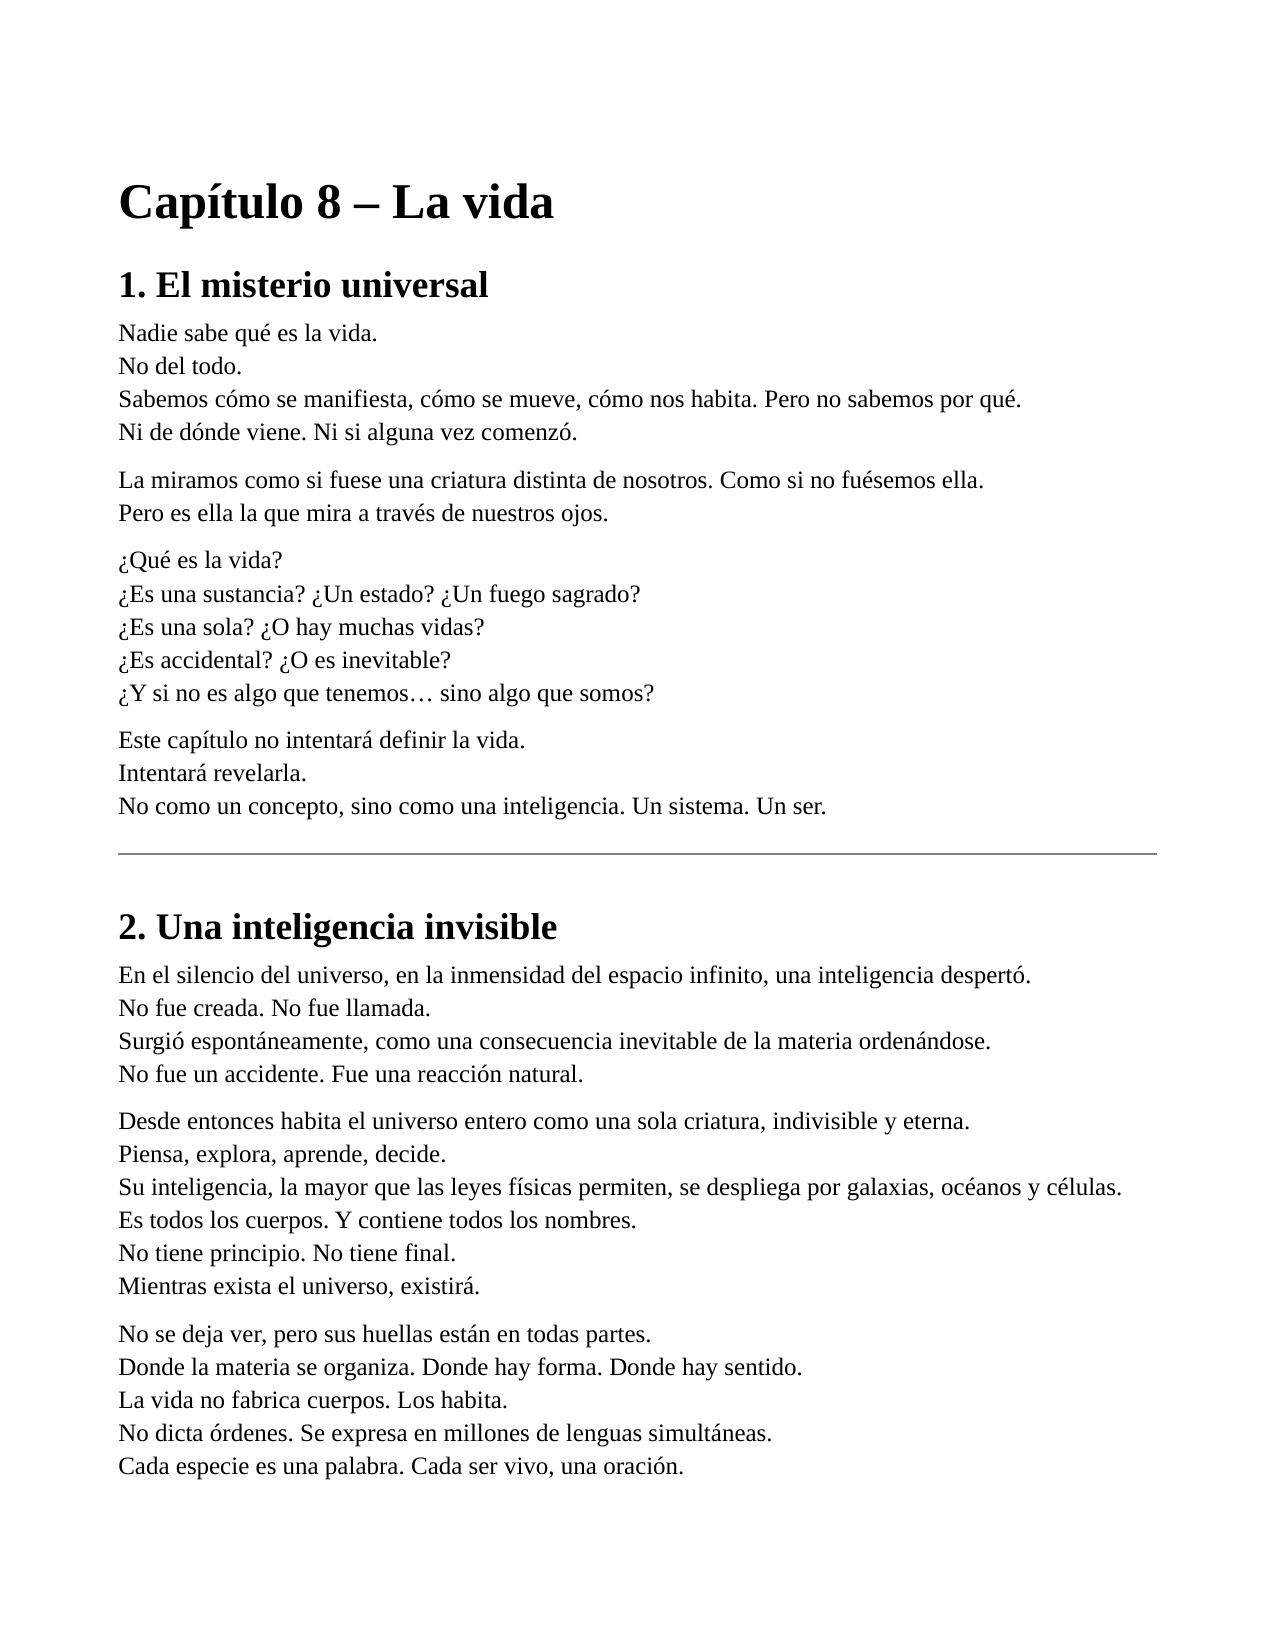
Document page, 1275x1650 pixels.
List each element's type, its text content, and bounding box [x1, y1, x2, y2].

subtitle Capítulo 8 – La vida [118, 172, 1157, 229]
subtitle 1. El misterio universal [118, 263, 1157, 306]
text La miramos como si fuese una criatura distinta de nosotros. Como si no fuésemos ella. Pero es ella la que mira a través de nuestros ojos. [118, 465, 1157, 527]
text Nadie sabe qué es la vida. No del todo. Sabemos cómo se manifiesta, cómo se mueve, cómo nos habita. Pero no sabemos por qué. Ni de dónde viene. Ni si alguna vez comenzó. [118, 318, 1157, 446]
text Desde entonces habita el universo entero como una sola criatura, indivisible y eterna. Piensa, explora, aprende, decide. Su inteligencia, la mayor que las leyes físicas permiten, se despliega por galaxias, océanos y células. Es todos los cuerpos. Y contiene todos los nombres. No tiene principio. No tiene final. Mientras exista el universo, existirá. [118, 1106, 1157, 1300]
text ¿Qué es la vida? ¿Es una sustancia? ¿Un estado? ¿Un fuego sagrado? ¿Es una sola? ¿O hay muchas vidas? ¿Es accidental? ¿O es inevitable? ¿Y si no es algo que tenemos… sino algo que somos? [118, 546, 1157, 706]
text No se deja ver, pero sus huellas están en todas partes. Donde la materia se organiza. Donde hay forma. Donde hay sentido. La vida no fabrica cuerpos. Los habita. No dicta órdenes. Se expresa en millones de lenguas simultáneas. Cada especie es una palabra. Cada ser vivo, una oración. [118, 1319, 1157, 1480]
text Este capítulo no intentará definir la vida. Intentará revelarla. No como un concepto, sino como una inteligencia. Un sistema. Un ser. [118, 725, 1157, 820]
subtitle 2. Una inteligencia invisible [118, 904, 1157, 947]
text En el silencio del universo, en la inmensidad del espacio infinito, una inteligencia despertó. No fue creada. No fue llamada. Surgió espontáneamente, como una consecuencia inevitable de la materia ordenándose. No fue un accidente. Fue una reacción natural. [118, 960, 1157, 1087]
